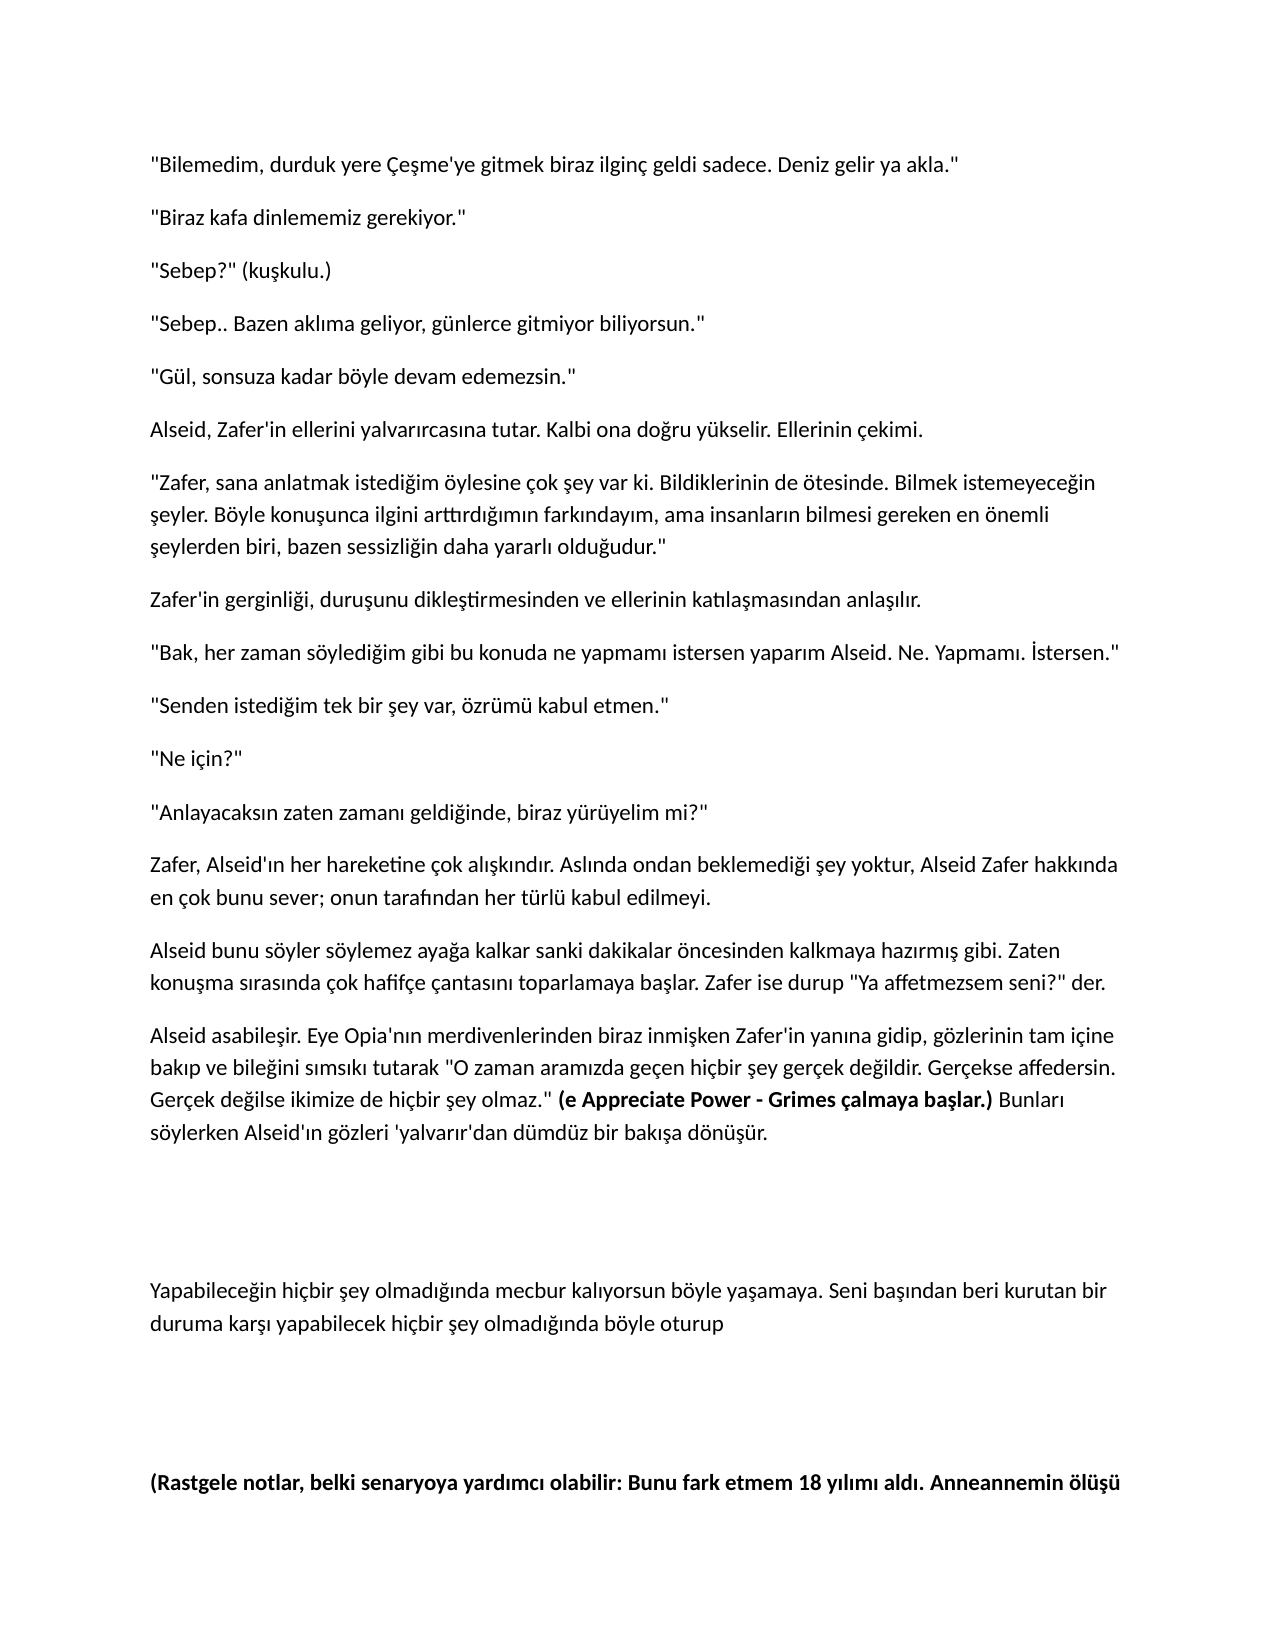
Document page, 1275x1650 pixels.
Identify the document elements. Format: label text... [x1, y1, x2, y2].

text "Biraz kafa dinlememiz gerekiyor." [150, 203, 1125, 231]
text "Bilemedim, durduk yere Çeşme'ye gitmek biraz ilginç geldi sadece. Deniz gelir ya akla." [150, 150, 1125, 178]
text "Sebep.. Bazen aklıma geliyor, günlerce gitmiyor biliyorsun." [150, 309, 1125, 337]
text Alseid, Zafer'in ellerini yalvarırcasına tutar. Kalbi ona doğru yükselir. Ellerinin çekimi. [150, 415, 1125, 443]
text Zafer'in gerginliği, duruşunu dikleştirmesinden ve ellerinin katılaşmasından anlaşılır. [150, 586, 1125, 613]
text "Sebep?" (kuşkulu.) [150, 256, 1125, 284]
text "Ne için?" [150, 744, 1125, 773]
text (Rastgele notlar, belki senaryoya yardımcı olabilir: Bunu fark etmem 18 yılımı aldı. Anneannemin ölüşü [150, 1468, 1125, 1496]
text "Zafer, sana anlatmak istediğim öylesine çok şey var ki. Bildiklerinin de ötesinde. Bilmek istemeyeceğin şeyler. Böyle konuşunca ilgini arttırdığımın farkındayım, ama insanların bilmesi gereken en önemli şeylerden biri, bazen sessizliğin daha yararlı olduğudur." [150, 468, 1125, 561]
text Alseid asabileşir. Eye Opia'nın merdivenlerinden biraz inmişken Zafer'in yanına gidip, gözlerinin tam içine bakıp ve bileğini sımsıkı tutarak "O zaman aramızda geçen hiçbir şey gerçek değildir. Gerçekse affedersin. Gerçek değilse ikimize de hiçbir şey olmaz." (e Appreciate Power - Grimes çalmaya başlar.) Bunları söylerken Alseid'ın gözleri 'yalvarır'dan dümdüz bir bakışa dönüşür. [150, 1021, 1125, 1146]
text Yapabileceğin hiçbir şey olmadığında mecbur kalıyorsun böyle yaşamaya. Seni başından beri kurutan bir duruma karşı yapabilecek hiçbir şey olmadığında böyle oturup [150, 1277, 1125, 1337]
text "Gül, sonsuza kadar böyle devam edemezsin." [150, 362, 1125, 390]
text "Senden istediğim tek bir şey var, özrümü kabul etmen." [150, 692, 1125, 719]
text Alseid bunu söyler söylemez ayağa kalkar sanki dakikalar öncesinden kalkmaya hazırmış gibi. Zaten konuşma sırasında çok hafifçe çantasını toparlamaya başlar. Zafer ise durup "Ya affetmezsem seni?" der. [150, 936, 1125, 996]
text Zafer, Alseid'ın her hareketine çok alışkındır. Aslında ondan beklemediği şey yoktur, Alseid Zafer hakkında en çok bunu sever; onun tarafından her türlü kabul edilmeyi. [150, 851, 1125, 911]
text "Anlayacaksın zaten zamanı geldiğinde, biraz yürüyelim mi?" [150, 798, 1125, 826]
text "Bak, her zaman söylediğim gibi bu konuda ne yapmamı istersen yaparım Alseid. Ne. Yapmamı. İstersen." [150, 638, 1125, 667]
